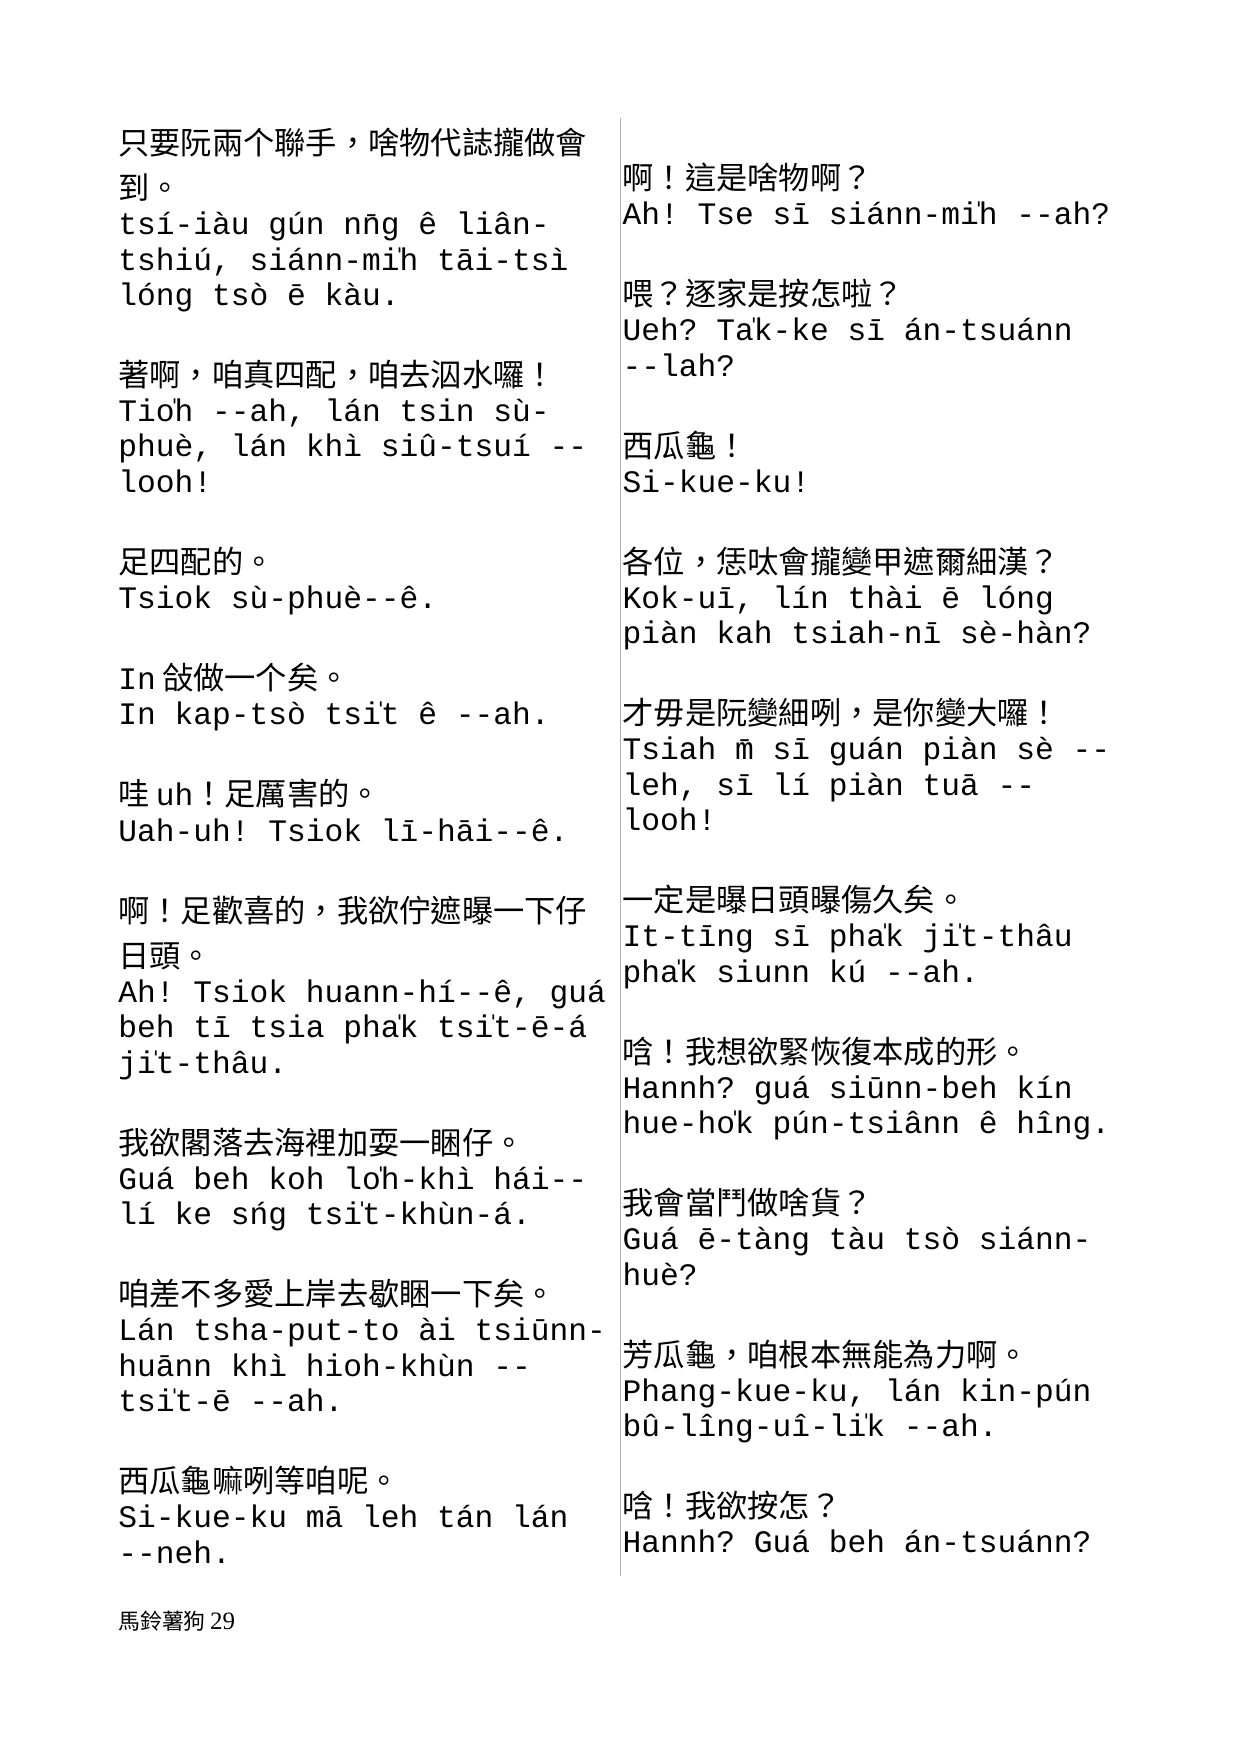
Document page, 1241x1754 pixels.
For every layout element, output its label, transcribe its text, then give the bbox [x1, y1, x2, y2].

text Guá beh koh lo̍h-khì hái--lí ke sńg tsi̍t-khùn-á. [118, 1163, 618, 1234]
text Guá ē-tàng tàu tsò siánn-huè? [622, 1223, 1122, 1294]
text Lán tsha-put-to ài tsiūnn-huānn khì hioh-khùn --tsi̍t-ē --ah. [118, 1315, 618, 1421]
text 西瓜龜！ [622, 421, 1122, 466]
text Ueh? Ta̍k-ke sī án-tsuánn --lah? [622, 315, 1122, 386]
text In kap-tsò tsi̍t ê --ah. [118, 699, 618, 734]
text 唅！我想欲緊恢復本成的形。 [622, 1027, 1122, 1072]
text 只要阮兩个聯手，啥物代誌攏做會到。 [118, 118, 618, 208]
text Hannh? guá siūnn-beh kín hue-ho̍k pún-tsiânn ê hîng. [622, 1072, 1122, 1143]
text It-tīng sī pha̍k ji̍t-thâu pha̍k siunn kú --ah. [622, 921, 1122, 991]
text 足四配的。 [118, 537, 618, 582]
text Si-kue-ku! [622, 466, 1122, 502]
text 咱差不多愛上岸去歇睏一下矣。 [118, 1269, 618, 1315]
text Phang-kue-ku, lán kin-pún bû-lîng-uî-li̍k --ah. [622, 1375, 1122, 1446]
text Tio̍h --ah, lán tsin sù-phuè, lán khì siû-tsuí --looh! [118, 395, 618, 502]
text tsí-iàu gún nn̄g ê liân-tshiú, siánn-mi̍h tāi-tsì lóng tsò ē kàu. [118, 208, 618, 315]
text Tsiok sù-phuè--ê. [118, 582, 618, 618]
text 我欲閣落去海裡加耍一睏仔。 [118, 1118, 618, 1163]
text 唅！我欲按怎？ [622, 1481, 1122, 1526]
text Uah-uh! Tsiok lī-hāi--ê. [118, 815, 618, 851]
text 芳瓜龜，咱根本無能為力啊。 [622, 1330, 1122, 1375]
text 著啊，咱真四配，咱去泅水囉！ [118, 350, 618, 395]
text 哇uh！足厲害的。 [118, 769, 618, 815]
text In敆做一个矣。 [118, 653, 618, 699]
text Ah! Tsiok huann-hí--ê, guá beh tī tsia pha̍k tsi̍t-ē-á ji̍t-thâu. [118, 976, 618, 1083]
text Tsiah m̄ sī guán piàn sè --leh, sī lí piàn tuā --looh! [622, 734, 1122, 840]
text Si-kue-ku mā leh tán lán --neh. [118, 1502, 618, 1572]
text 啊！足歡喜的，我欲佇遮曝一下仔日頭。 [118, 886, 618, 976]
text Kok-uī, lín thài ē lóng piàn kah tsiah-nī sè-hàn? [622, 582, 1122, 653]
text 各位，恁呔會攏變甲遮爾細漢？ [622, 537, 1122, 582]
text 啊！這是啥物啊？ [622, 153, 1122, 199]
text Hannh? Guá beh án-tsuánn? [622, 1526, 1122, 1562]
text 一定是曝日頭曝傷久矣。 [622, 875, 1122, 921]
text 西瓜龜嘛咧等咱呢。 [118, 1456, 618, 1502]
text 我會當鬥做啥貨？ [622, 1178, 1122, 1223]
text Ah! Tse sī siánn-mi̍h --ah? [622, 199, 1122, 234]
text 喂？逐家是按怎啦？ [622, 269, 1122, 315]
text 才毋是阮變細咧，是你變大囉！ [622, 688, 1122, 734]
